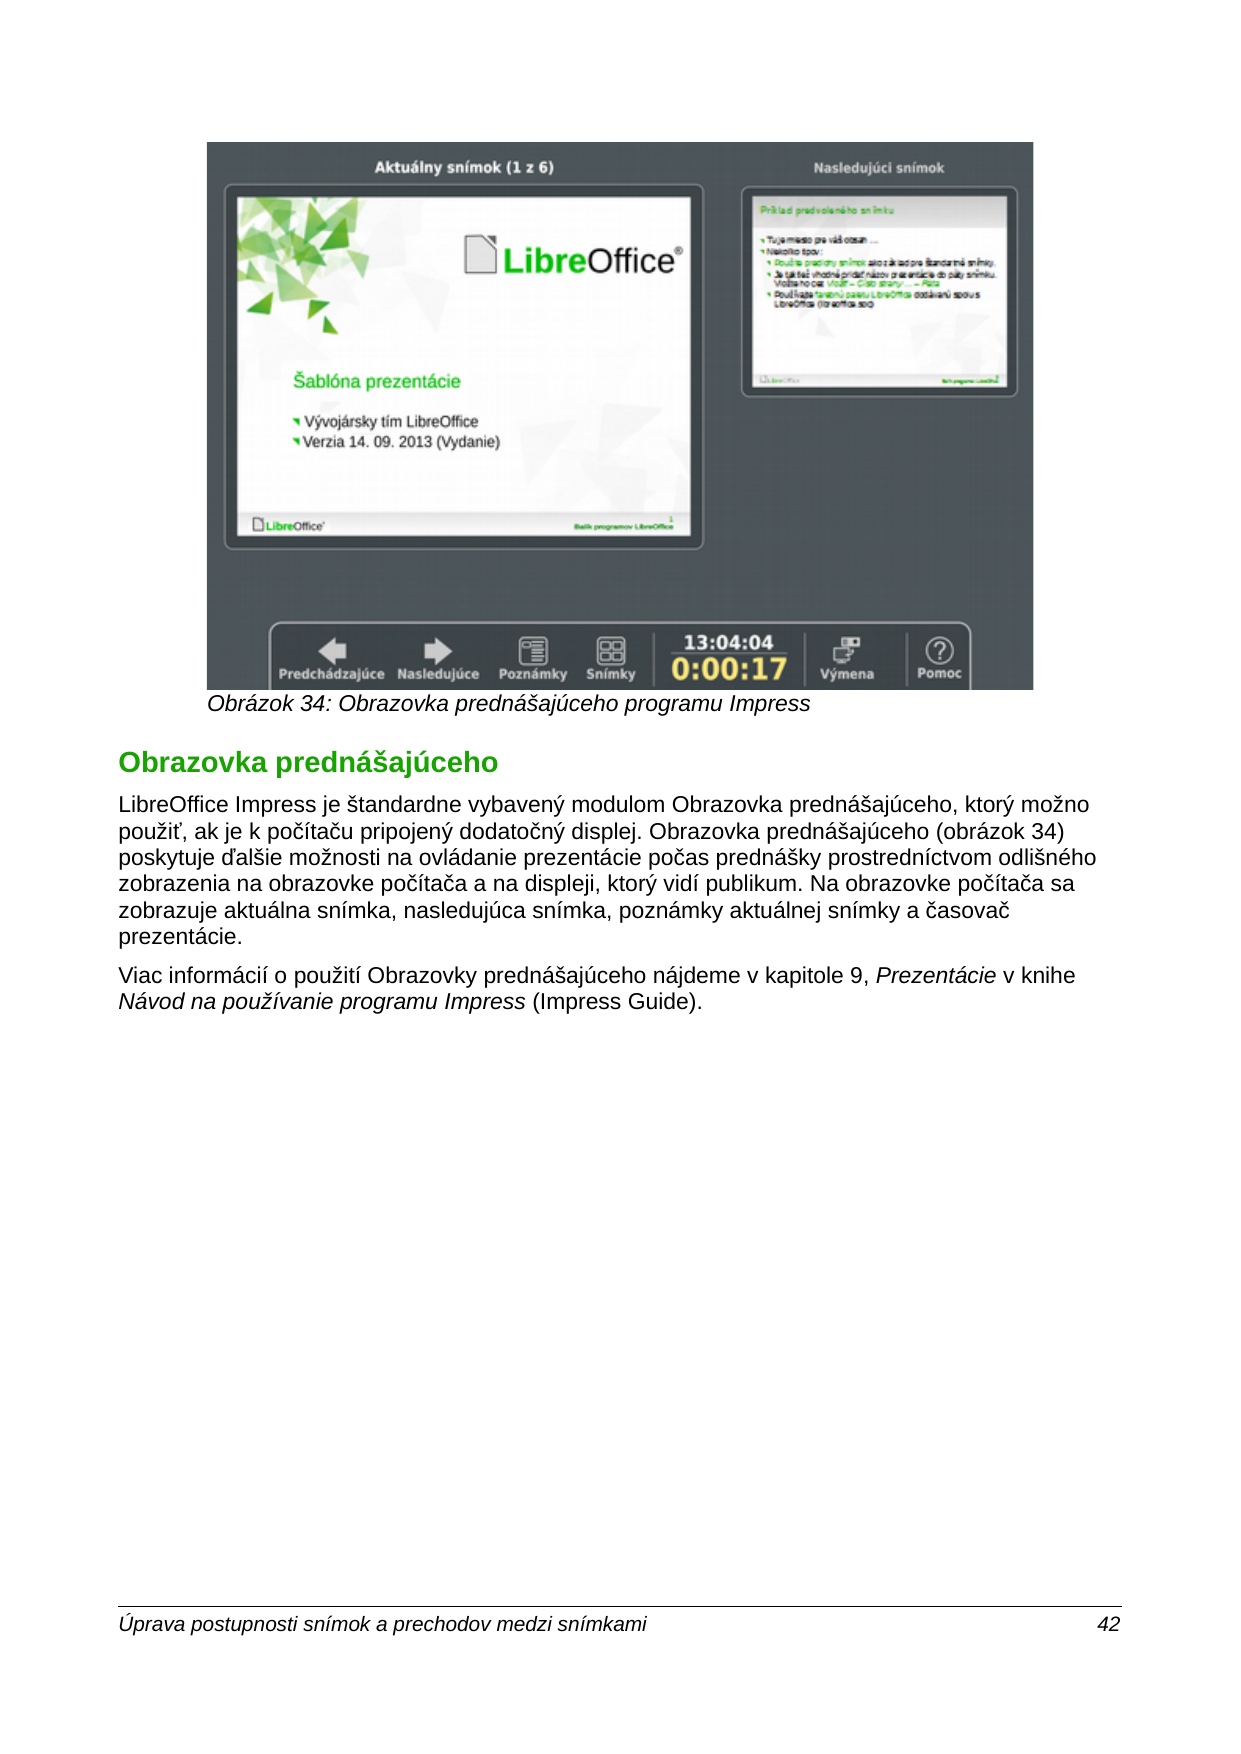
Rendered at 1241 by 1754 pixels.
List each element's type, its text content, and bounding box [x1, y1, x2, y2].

picture [206, 142, 1034, 690]
text Obrázok 34: Obrazovka prednášajúceho programu Impress [207, 690, 1033, 716]
text Viac informácií o použití Obrazovky prednášajúceho nájdeme v kapitole 9, Prezentácie v knihe Návod na používanie programu Impress (Impress Guide). [118, 962, 1122, 1015]
text LibreOffice Impress je štandardne vybavený modulom Obrazovka prednášajúceho, ktorý možno použiť, ak je k počítaču pripojený dodatočný displej. Obrazovka prednášajúceho (obrázok 34) poskytuje ďalšie možnosti na ovládanie prezentácie počas prednášky prostredníctvom odlišného zobrazenia na obrazovke počítača a na displeji, ktorý vidí publikum. Na obrazovke počítača sa zobrazuje aktuálna snímka, nasledujúca snímka, poznámky aktuálnej snímky a časovač prezentácie. [118, 791, 1122, 949]
subtitle Obrazovka prednášajúceho [118, 745, 1122, 779]
